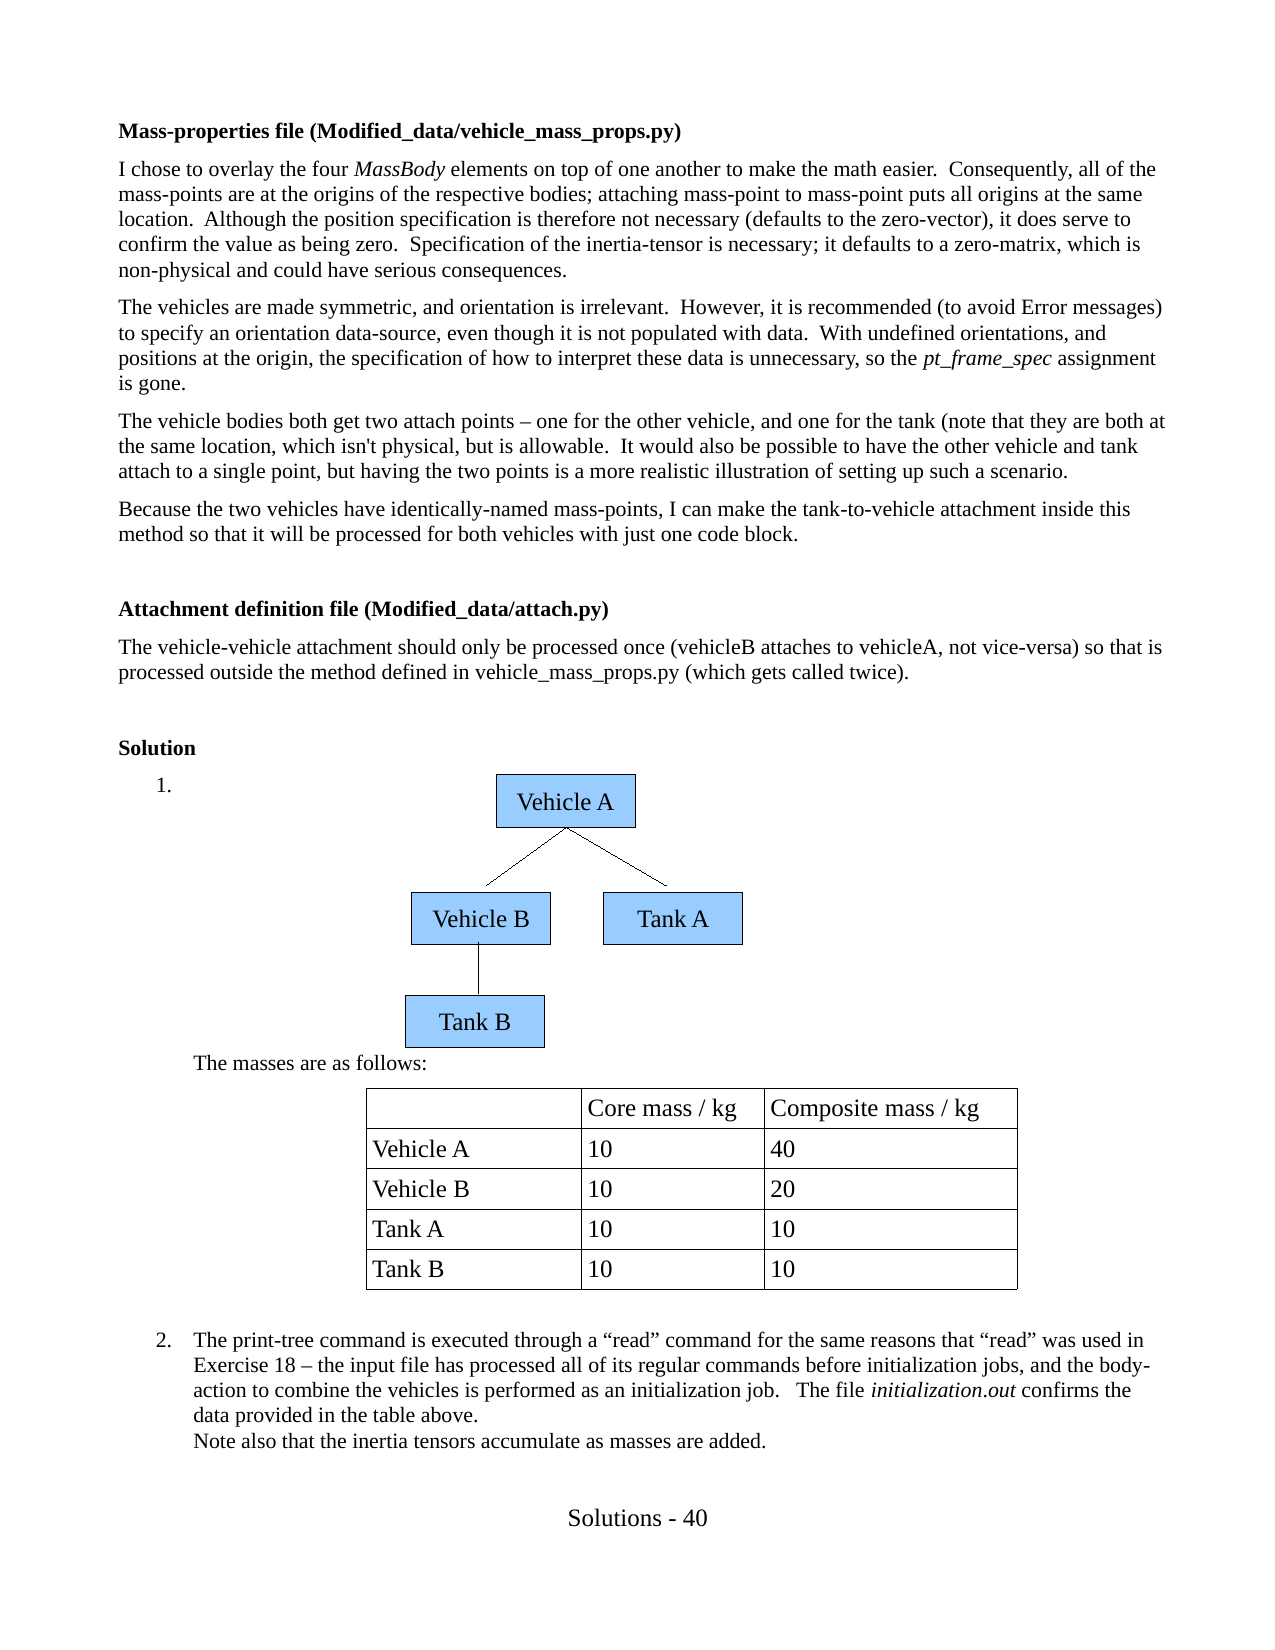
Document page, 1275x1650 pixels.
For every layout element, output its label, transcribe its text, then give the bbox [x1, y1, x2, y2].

text Because the two vehicles have identically-named mass-points, I can make the tank-to-vehicle attachment inside this method so that it will be processed for both vehicles with just one code block. [118, 496, 1168, 546]
table_header Core mass / kg [582, 1089, 764, 1128]
table_cell 10 [765, 1210, 1017, 1249]
list The print-tree command is executed through a “read” command for the same reasons that “read” was used in Exercise 18 – the input file has processed all of its regular commands before initialization jobs, and the body-action to combine the vehicles is performed as an initialization job. The file initialization.out confirms the data provided in the table above. Note also that the inertia tensors accumulate as masses are added. [156, 1327, 1168, 1453]
table_cell 20 [765, 1169, 1017, 1208]
table_cell 10 [765, 1250, 1017, 1289]
table_cell 40 [765, 1129, 1017, 1168]
table_cell 10 [582, 1129, 764, 1168]
text Attachment definition file (Modified_data/attach.py) [118, 596, 1168, 622]
text The vehicles are made symmetric, and orientation is irrelevant. However, it is recommended (to avoid Error messages) to specify an orientation data-source, even though it is not populated with data. With undefined orientations, and positions at the origin, the specification of how to interpret these data is unnecessary, so the pt_frame_spec assignment is gone. [118, 294, 1168, 395]
text Mass-properties file (Modified_data/vehicle_mass_props.py) [118, 118, 1168, 143]
text I chose to overlay the four MassBody elements on top of one another to make the math easier. Consequently, all of the mass-points are at the origins of the respective bodies; attaching mass-point to mass-point puts all origins at the same location. Although the position specification is therefore not necessary (defaults to the zero-vector), it does serve to confirm the value as being zero. Specification of the inertia-tensor is necessary; it defaults to a zero-matrix, which is non-physical and could have serious consequences. [118, 156, 1168, 282]
text Solution [118, 735, 1168, 760]
table_cell Vehicle A [367, 1129, 581, 1168]
table_cell 10 [582, 1210, 764, 1249]
list The masses are as follows: [156, 772, 1168, 1075]
table_cell Vehicle B [367, 1169, 581, 1208]
text The vehicle-vehicle attachment should only be processed once (vehicleB attaches to vehicleA, not vice-versa) so that is processed outside the method defined in vehicle_mass_props.py (which gets called twice). [118, 634, 1168, 684]
text The vehicle bodies both get two attach points – one for the other vehicle, and one for the tank (note that they are both at the same location, which isn't physical, but is allowable. It would also be possible to have the other vehicle and tank attach to a single point, but having the two points is a more realistic illustration of setting up such a scenario. [118, 408, 1168, 483]
table_cell 10 [582, 1250, 764, 1289]
table_header [367, 1089, 581, 1128]
table_cell 10 [582, 1169, 764, 1208]
table_cell Tank B [367, 1250, 581, 1289]
table_cell Tank A [367, 1210, 581, 1249]
table_header Composite mass / kg [765, 1089, 1017, 1128]
